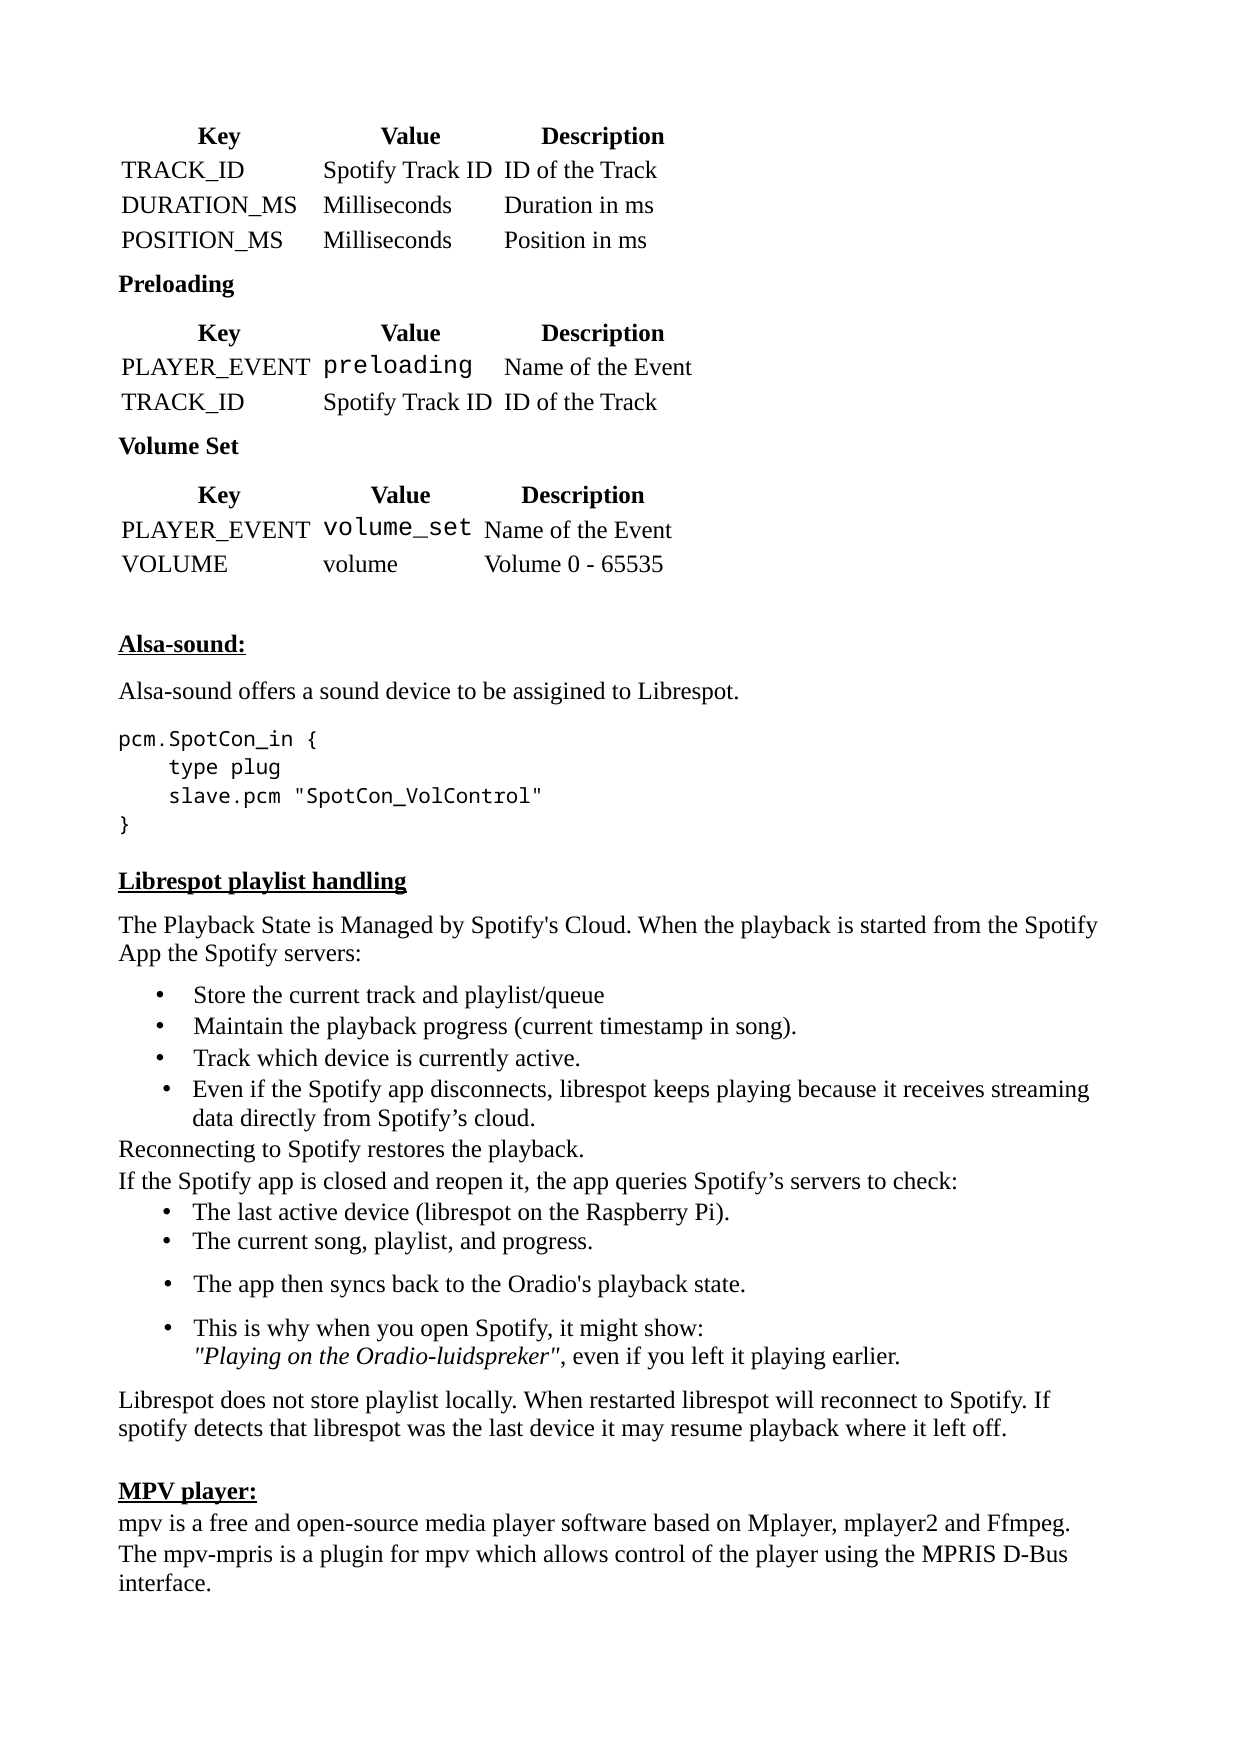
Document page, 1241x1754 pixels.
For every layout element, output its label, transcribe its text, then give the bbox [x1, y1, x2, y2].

table_cell Position in ms [501, 222, 705, 256]
list Even if the Spotify app disconnects, librespot keeps playing because it receives streaming data directly from Spotify’s cloud. [162, 1074, 1122, 1132]
table_cell ID of the Track [501, 153, 705, 187]
text Alsa-sound offers a sound device to be assigined to Librespot. [118, 676, 1122, 705]
text Librespot does not store playlist locally. When restarted librespot will reconnect to Spotify. If spotify detects that librespot was the last device it may resume playback where it left off. [118, 1385, 1122, 1442]
text slave.pcm "SpotCon_VolControl" [118, 781, 1122, 809]
subtitle Preloading [118, 269, 1122, 298]
text Librespot playlist handling [118, 866, 1122, 895]
table_cell Name of the Event [481, 512, 685, 546]
table_cell PLAYER_EVENT [118, 512, 320, 546]
list The last active device (librespot on the Raspberry Pi). [162, 1197, 1122, 1226]
list Track which device is currently active. [156, 1043, 1122, 1071]
table_cell preloading [320, 350, 501, 384]
text type plug [118, 752, 1122, 781]
table_cell POSITION_MS [118, 222, 320, 256]
list Store the current track and playlist/queue [156, 980, 1122, 1008]
table_header Value [320, 477, 481, 512]
table_cell TRACK_ID [118, 153, 320, 187]
table_cell Spotify Track ID [320, 384, 501, 419]
table_cell Milliseconds [320, 187, 501, 222]
table_cell Duration in ms [501, 187, 705, 222]
table_cell DURATION_MS [118, 187, 320, 222]
table_cell Spotify Track ID [320, 153, 501, 187]
list Maintain the playback progress (current timestamp in song). [156, 1011, 1122, 1040]
table_header Key [118, 315, 320, 349]
text mpv is a free and open-source media player software based on Mplayer, mplayer2 and Ffmpeg. [118, 1508, 1122, 1537]
list The current song, playlist, and progress. [162, 1226, 1122, 1255]
table_cell Milliseconds [320, 222, 501, 256]
table_cell VOLUME [118, 546, 320, 581]
table_cell volume [320, 546, 481, 581]
table_header Key [118, 477, 320, 512]
text pcm.SpotCon_in { [118, 724, 1122, 752]
table_cell TRACK_ID [118, 384, 320, 419]
subtitle The Playback State is Managed by Spotify's Cloud. When the playback is started from the Spotify App the Spotify servers: [118, 910, 1122, 967]
list This is why when you open Spotify, it might show: "Playing on the Oradio-luidspreker", even if you left it playing earlier. [164, 1313, 1122, 1370]
text Alsa-sound: [118, 629, 1122, 657]
table_cell Name of the Event [501, 350, 705, 384]
text If the Spotify app is closed and reopen it, the app queries Spotify’s servers to check: [118, 1166, 1122, 1194]
table_cell PLAYER_EVENT [118, 350, 320, 384]
table_cell Volume 0 - 65535 [481, 546, 685, 581]
table_cell volume_set [320, 512, 481, 546]
subtitle Volume Set [118, 431, 1122, 460]
table_header Value [320, 118, 501, 153]
list The app then syncs back to the Oradio's playback state. [164, 1269, 1122, 1298]
table_header Value [320, 315, 501, 349]
text MPV player: [118, 1476, 1122, 1505]
table_header Description [501, 315, 705, 349]
text } [118, 809, 1122, 838]
table_header Key [118, 118, 320, 153]
table_header Description [501, 118, 705, 153]
table_cell ID of the Track [501, 384, 705, 419]
table_header Description [481, 477, 685, 512]
text Reconnecting to Spotify restores the playback. [118, 1134, 1122, 1163]
text The mpv-mpris is a plugin for mpv which allows control of the player using the MPRIS D-Bus interface. [118, 1539, 1122, 1597]
